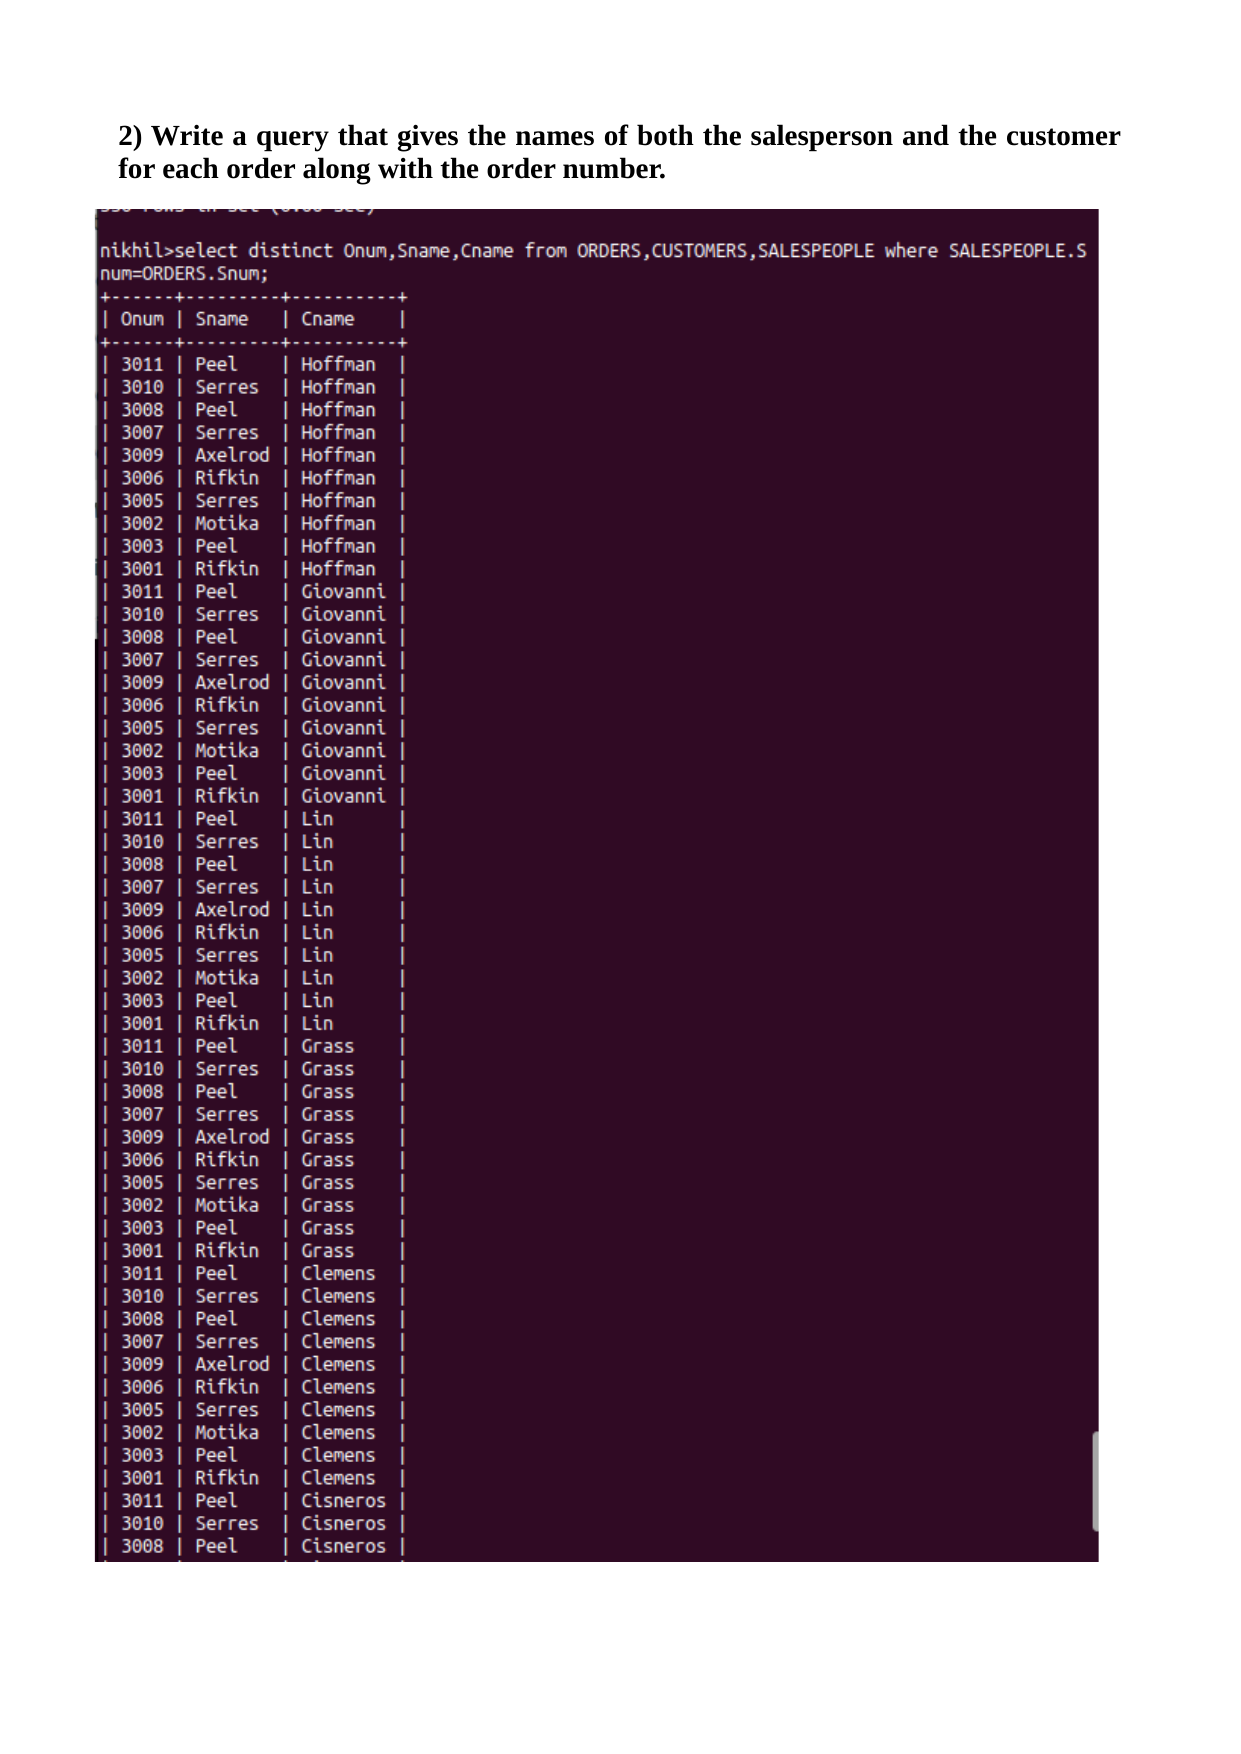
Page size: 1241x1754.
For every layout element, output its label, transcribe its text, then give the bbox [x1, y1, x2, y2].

text 2) Write a query that gives the names of both the salesperson and the customer for each order along with the order number. [118, 118, 1122, 185]
picture [94, 209, 1099, 1562]
